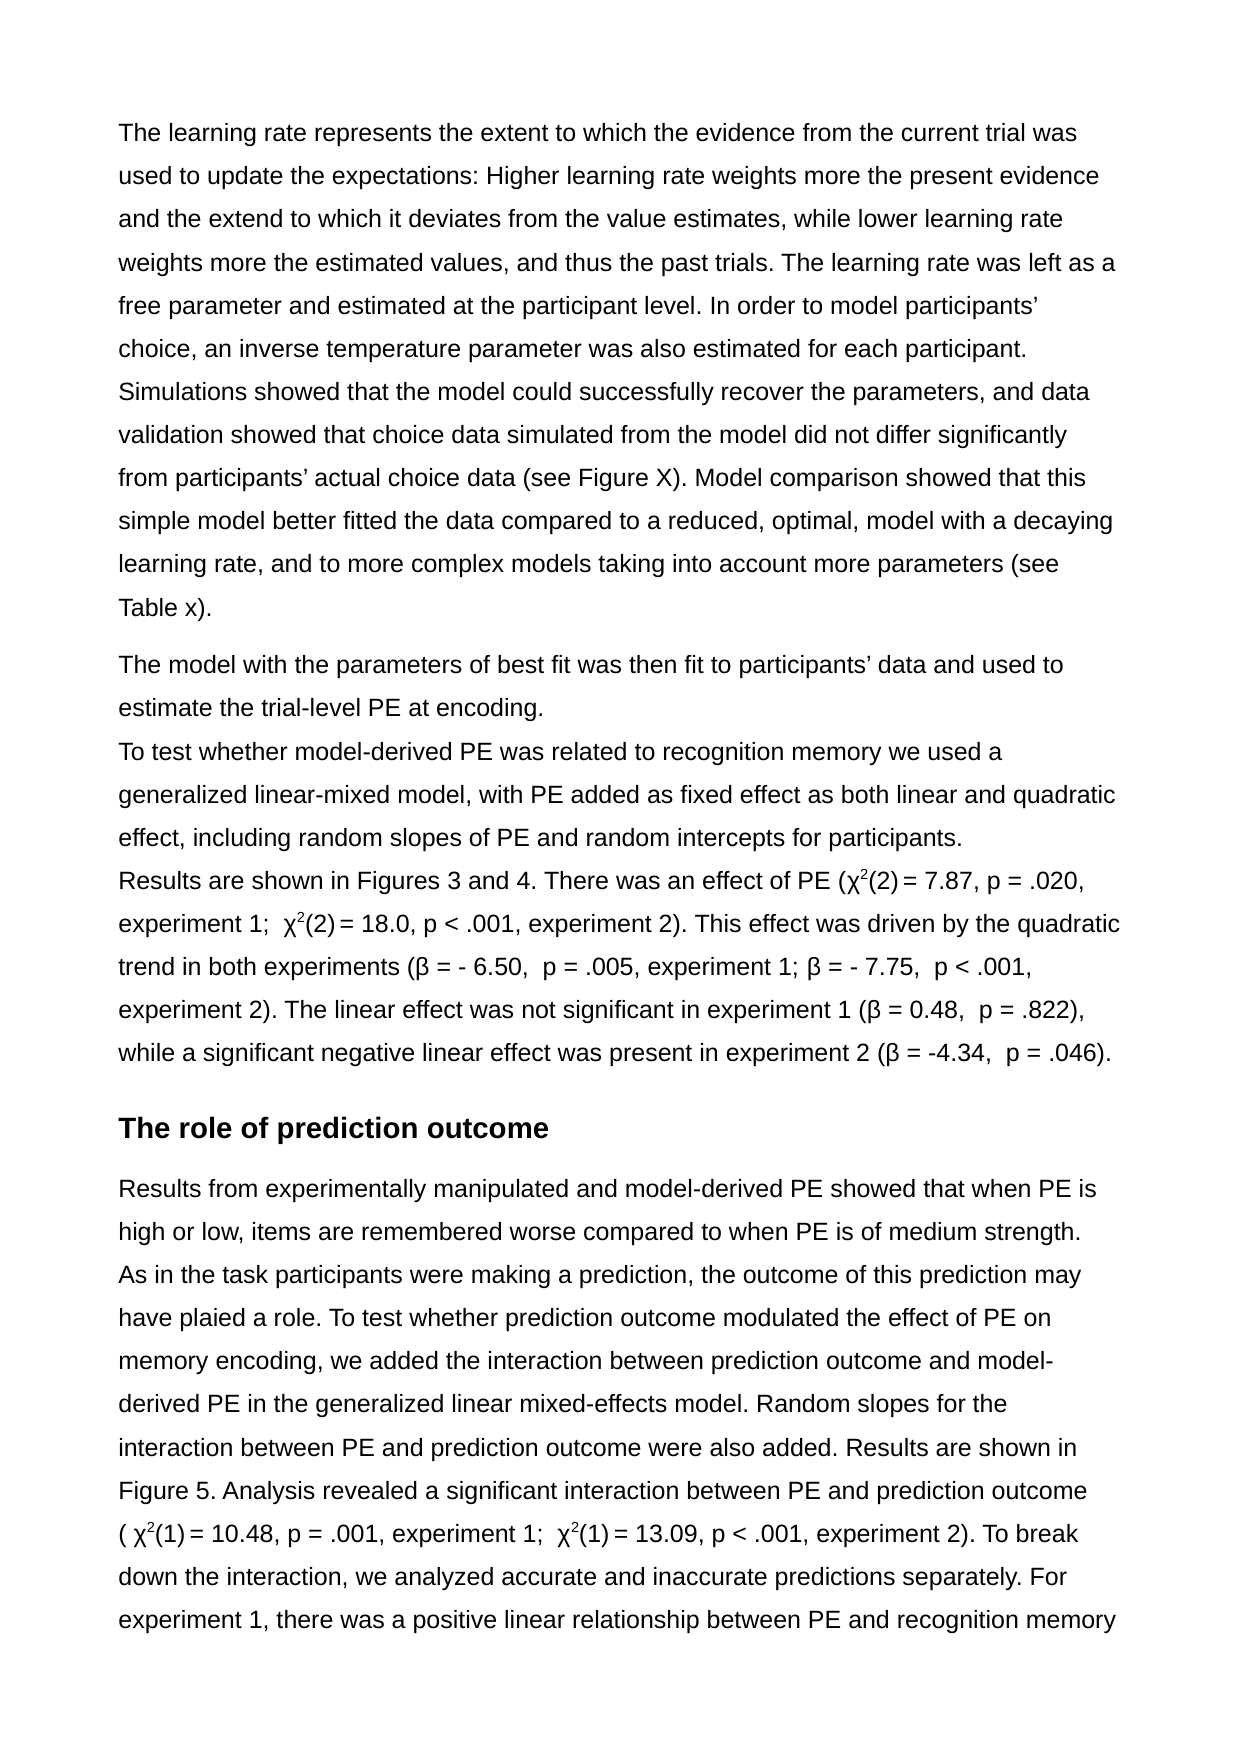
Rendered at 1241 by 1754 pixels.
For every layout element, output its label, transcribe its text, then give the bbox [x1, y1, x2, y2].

text The learning rate represents the extent to which the evidence from the current trial was used to update the expectations: Higher learning rate weights more the present evidence and the extend to which it deviates from the value estimates, while lower learning rate weights more the estimated values, and thus the past trials. The learning rate was left as a free parameter and estimated at the participant level. In order to model participants’ choice, an inverse temperature parameter was also estimated for each participant. Simulations showed that the model could successfully recover the parameters, and data validation showed that choice data simulated from the model did not differ significantly from participants’ actual choice data (see Figure X). Model comparison showed that this simple model better fitted the data compared to a reduced, optimal, model with a decaying learning rate, and to more complex models taking into account more parameters (see Table x). [118, 118, 1122, 621]
text Results from experimentally manipulated and model-derived PE showed that when PE is high or low, items are remembered worse compared to when PE is of medium strength. As in the task participants were making a prediction, the outcome of this prediction may have plaied a role. To test whether prediction outcome modulated the effect of PE on memory encoding, we added the interaction between prediction outcome and model-derived PE in the generalized linear mixed-effects model. Random slopes for the interaction between PE and prediction outcome were also added. Results are shown in Figure 5. Analysis revealed a significant interaction between PE and prediction outcome ( χ2(1) = 10.48, p = .001, experiment 1; χ2(1) = 13.09, p < .001, experiment 2). To break down the interaction, we analyzed accurate and inaccurate predictions separately. For experiment 1, there was a positive linear relationship between PE and recognition memory [118, 1174, 1122, 1634]
subtitle The role of prediction outcome [118, 1111, 1122, 1144]
text The model with the parameters of best fit was then fit to participants’ data and used to estimate the trial-level PE at encoding. To test whether model-derived PE was related to recognition memory we used a generalized linear-mixed model, with PE added as fixed effect as both linear and quadratic effect, including random slopes of PE and random intercepts for participants. Results are shown in Figures 3 and 4. There was an effect of PE (χ2(2) = 7.87, p = .020, experiment 1; χ2(2) = 18.0, p < .001, experiment 2). This effect was driven by the quadratic trend in both experiments (β = - 6.50, p = .005, experiment 1; β = - 7.75, p < .001, experiment 2). The linear effect was not significant in experiment 1 (β = 0.48, p = .822), while a significant negative linear effect was present in experiment 2 (β = -4.34, p = .046). [118, 650, 1122, 1067]
